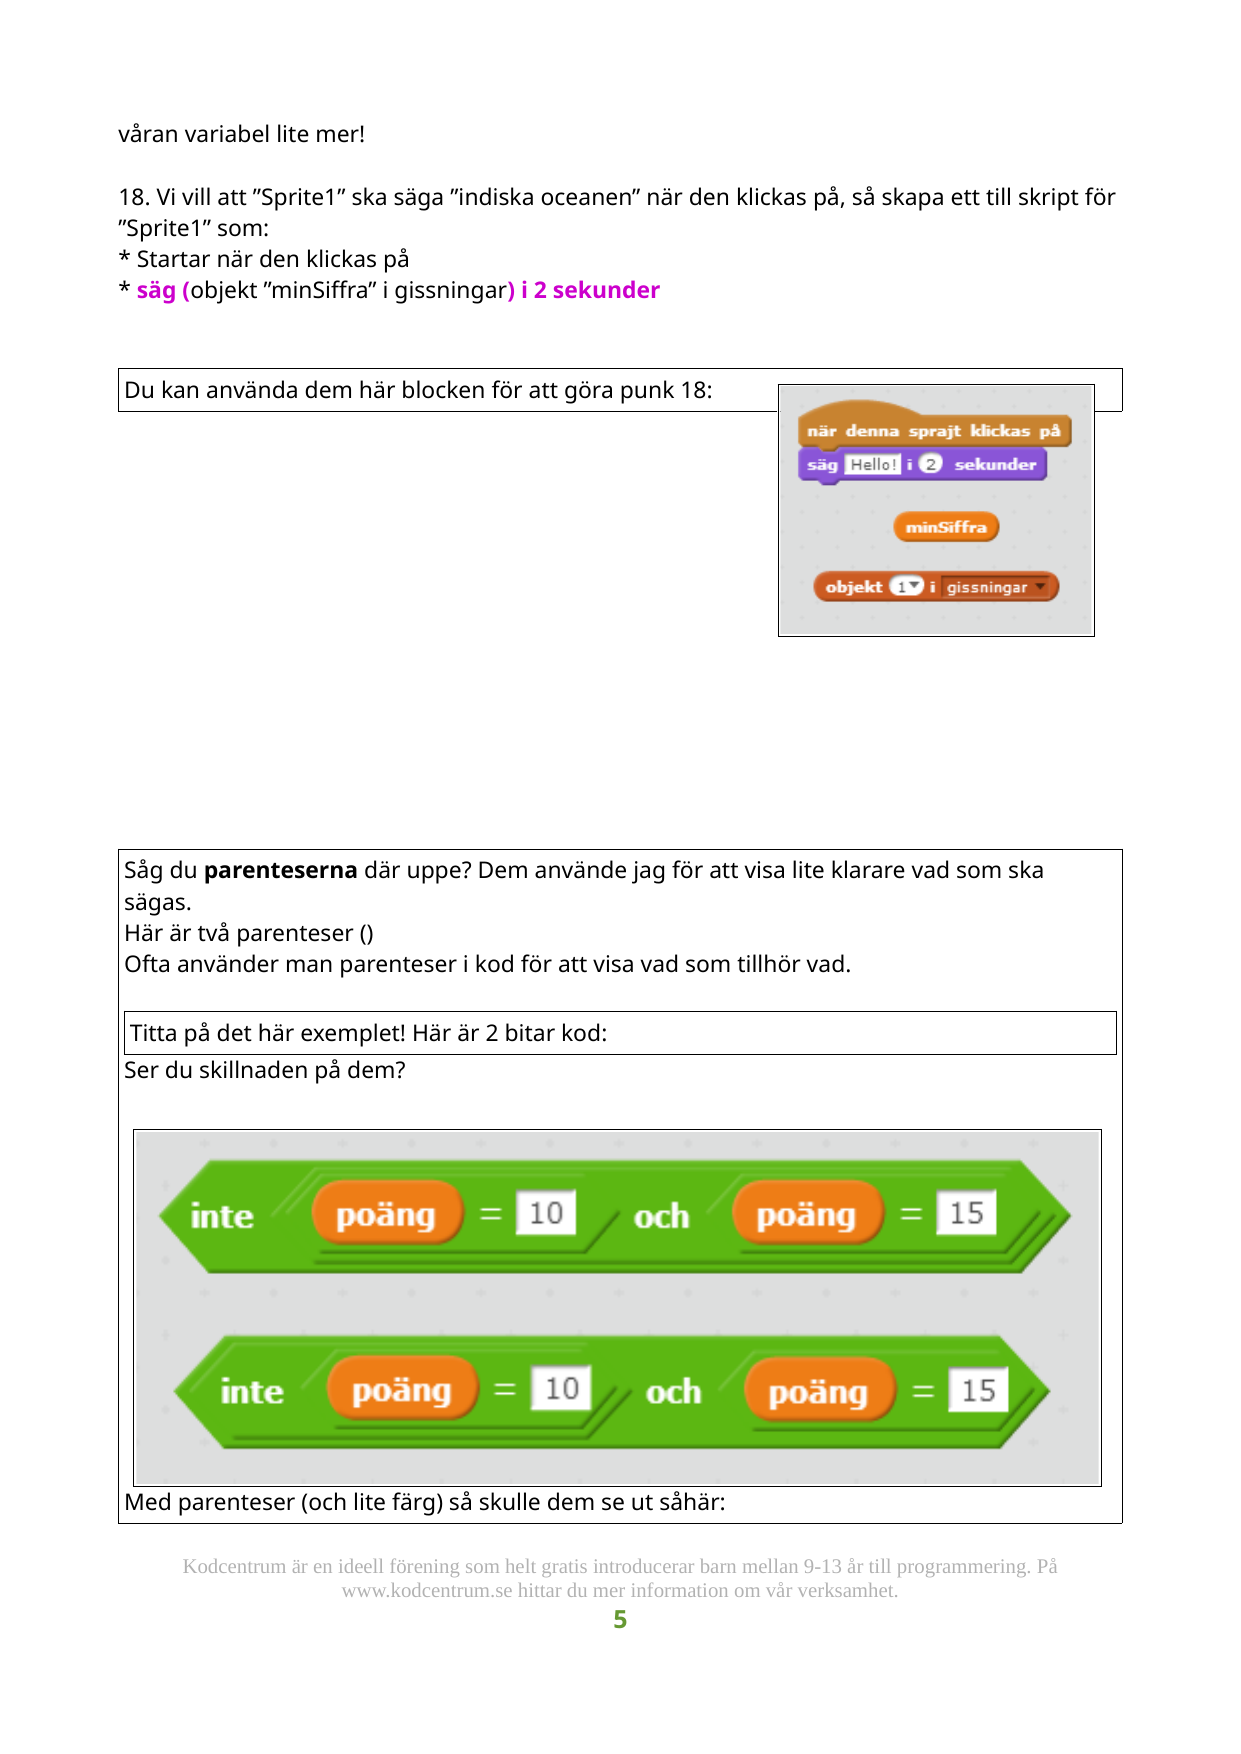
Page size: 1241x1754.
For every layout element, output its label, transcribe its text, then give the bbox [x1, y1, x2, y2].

table_header Du kan använda dem här blocken för att göra punk 18: [119, 369, 1122, 411]
table_header Såg du parenteserna där uppe? Dem använde jag för att visa lite klarare vad som ska sägas. Här är två parenteser () Ofta använder man parenteser i kod för att visa vad som tillhör vad. Ser du skillnaden på dem? Med parenteser (och lite färg) så skulle dem se ut såhär: [119, 850, 1122, 1523]
table_header Titta på det här exemplet! Här är 2 bitar kod: [125, 1012, 1116, 1053]
picture [136, 1132, 1099, 1484]
text * säg (objekt ”minSiffra” i gissningar) i 2 sekunder [118, 274, 1122, 306]
text 18. Vi vill att ”Sprite1” ska säga ”indiska oceanen” när den klickas på, så skapa ett till skript för ”Sprite1” som: [118, 181, 1122, 243]
picture [780, 386, 1092, 634]
text * Startar när den klickas på [118, 243, 1122, 274]
text våran variabel lite mer! [118, 118, 1122, 149]
